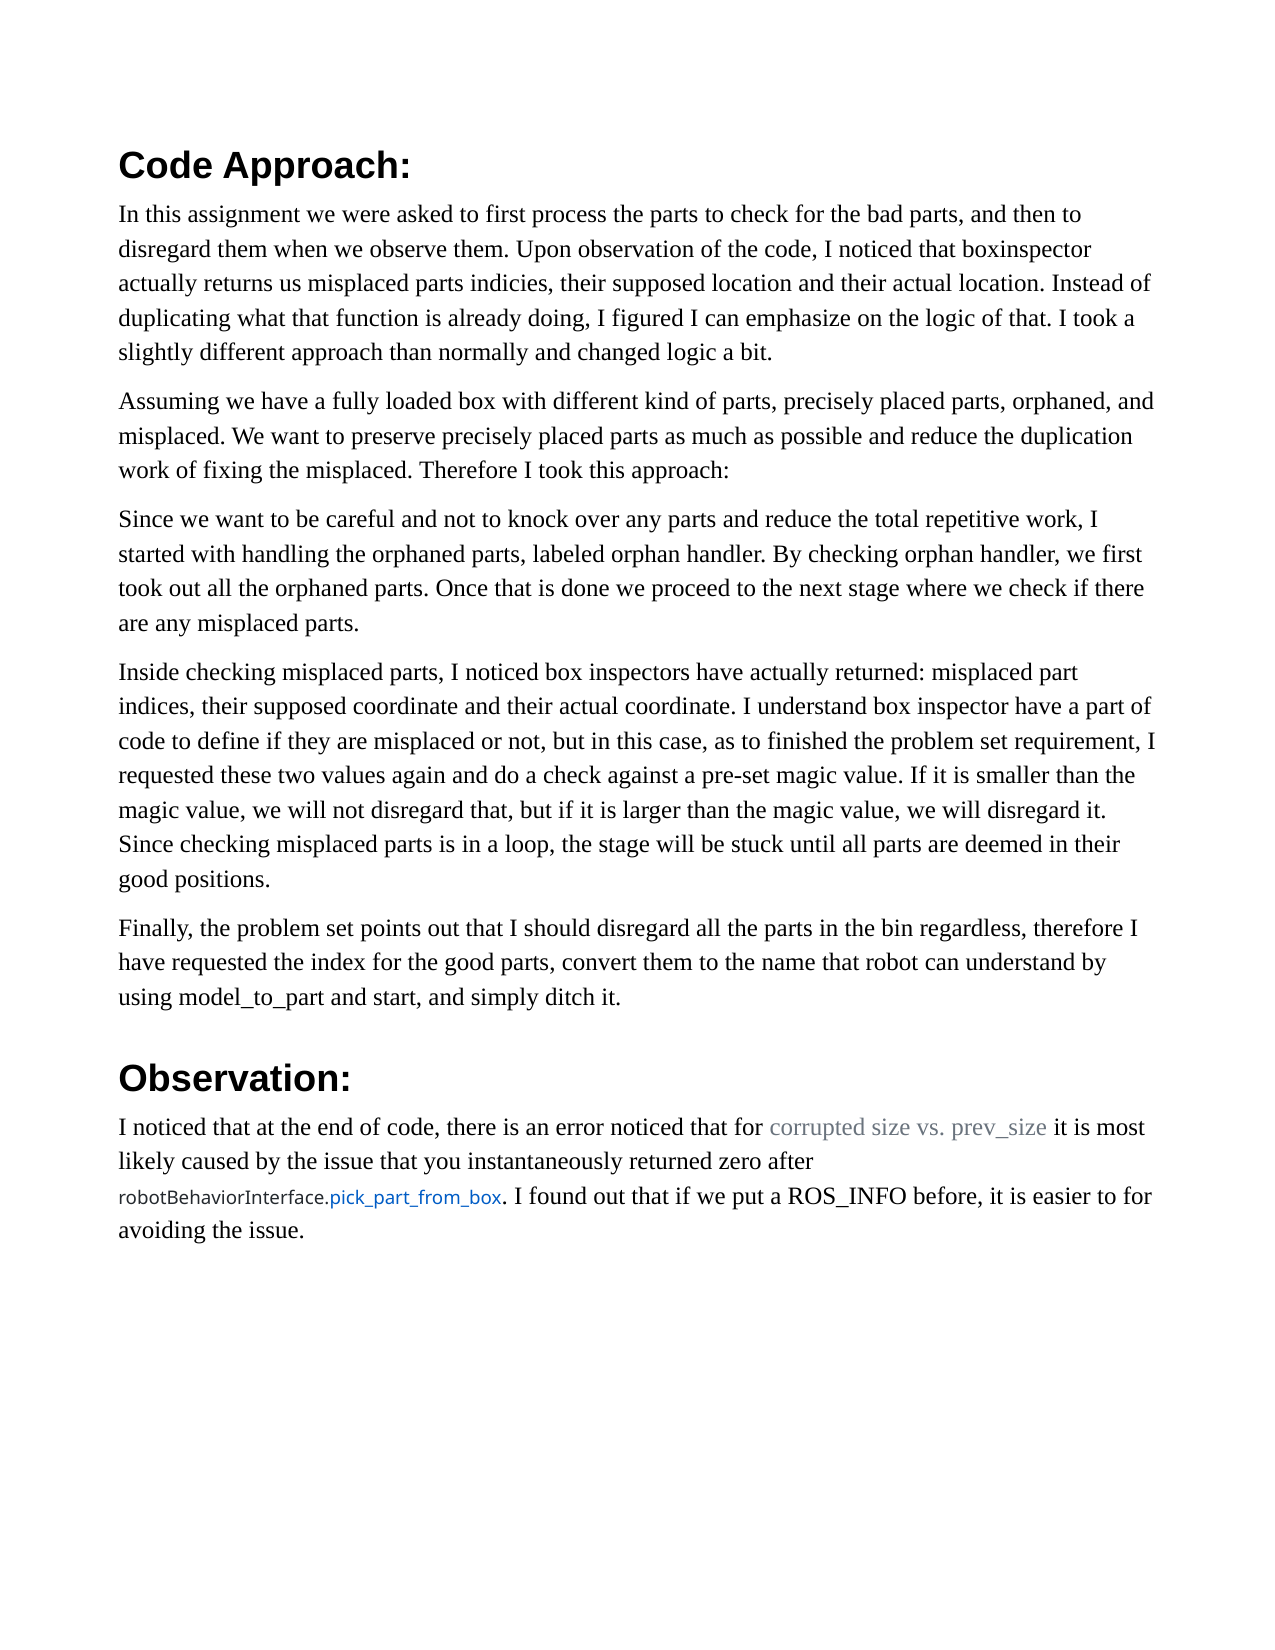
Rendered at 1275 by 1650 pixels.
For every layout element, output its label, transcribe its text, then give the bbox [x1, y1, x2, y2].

text Finally, the problem set points out that I should disregard all the parts in the bin regardless, therefore I have requested the index for the good parts, convert them to the name that robot can understand by using model_to_part and start, and simply ditch it. [118, 913, 1157, 1010]
subtitle Code Approach: [118, 143, 1157, 187]
subtitle Observation: [118, 1056, 1157, 1099]
text In this assignment we were asked to first process the parts to check for the bad parts, and then to disregard them when we observe them. Upon observation of the code, I noticed that boxinspector actually returns us misplaced parts indicies, their supposed location and their actual location. Instead of duplicating what that function is already doing, I figured I can emphasize on the logic of that. I took a slightly different approach than normally and changed logic a bit. [118, 199, 1157, 366]
text Since we want to be careful and not to knock over any parts and reduce the total repetitive work, I started with handling the orphaned parts, labeled orphan handler. By checking orphan handler, we first took out all the orphaned parts. Once that is done we proceed to the next stage where we check if there are any misplaced parts. [118, 504, 1157, 636]
text I noticed that at the end of code, there is an error noticed that for corrupted size vs. prev_size it is most likely caused by the issue that you instantaneously returned zero after robotBehaviorInterface.pick_part_from_box. I found out that if we put a ROS_INFO before, it is easier to for avoiding the issue. [118, 1112, 1157, 1244]
text Inside checking misplaced parts, I noticed box inspectors have actually returned: misplaced part indices, their supposed coordinate and their actual coordinate. I understand box inspector have a part of code to define if they are misplaced or not, but in this case, as to finished the problem set requirement, I requested these two values again and do a check against a pre-set magic value. If it is smaller than the magic value, we will not disregard that, but if it is larger than the magic value, we will disregard it. Since checking misplaced parts is in a loop, the stage will be stuck until all parts are deemed in their good positions. [118, 657, 1157, 892]
text Assuming we have a fully loaded box with different kind of parts, precisely placed parts, orphaned, and misplaced. We want to preserve precisely placed parts as much as possible and reduce the duplication work of fixing the misplaced. Therefore I took this approach: [118, 386, 1157, 484]
